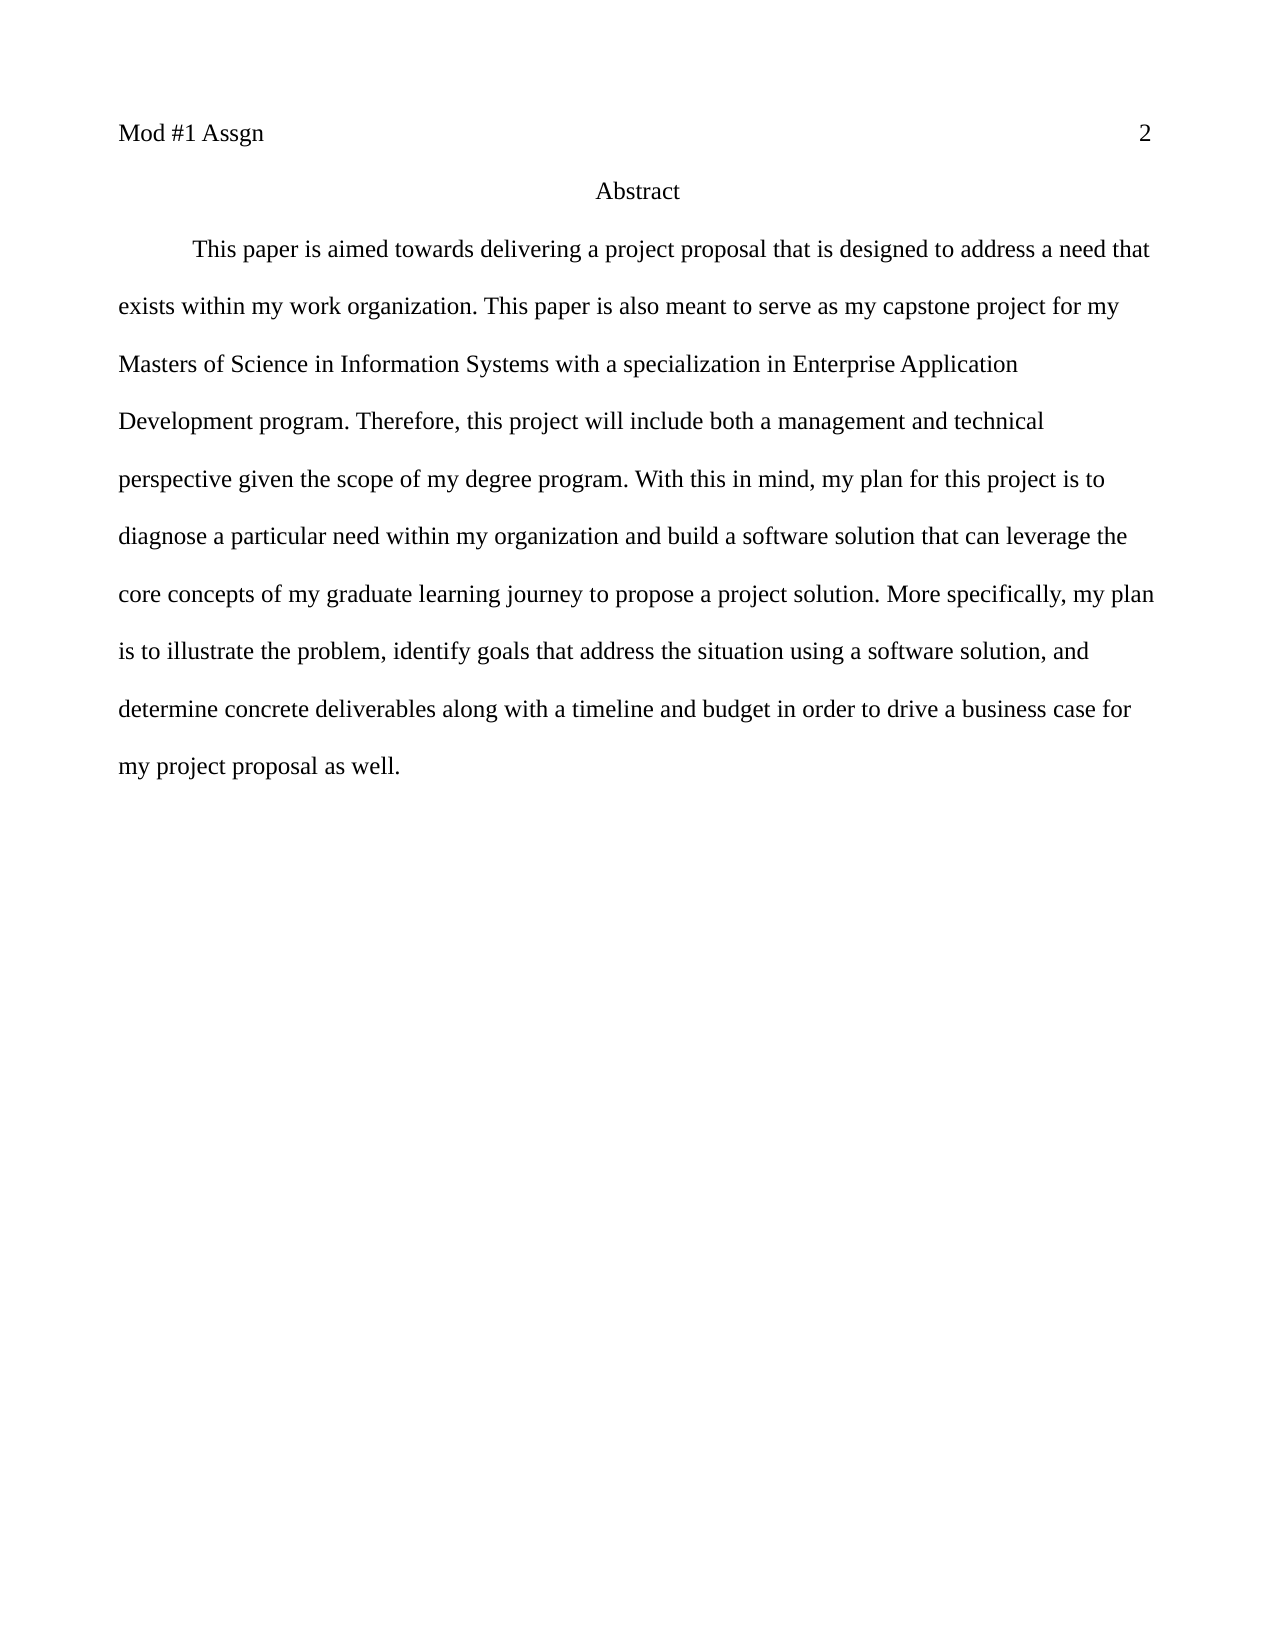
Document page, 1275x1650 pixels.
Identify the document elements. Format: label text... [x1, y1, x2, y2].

text This paper is aimed towards delivering a project proposal that is designed to address a need that exists within my work organization. This paper is also meant to serve as my capstone project for my Masters of Science in Information Systems with a specialization in Enterprise Application Development program. Therefore, this project will include both a management and technical perspective given the scope of my degree program. With this in mind, my plan for this project is to diagnose a particular need within my organization and build a software solution that can leverage the core concepts of my graduate learning journey to propose a project solution. More specifically, my plan is to illustrate the problem, identify goals that address the situation using a software solution, and determine concrete deliverables along with a timeline and budget in order to drive a business case for my project proposal as well. [118, 234, 1157, 780]
text Abstract [118, 176, 1157, 205]
